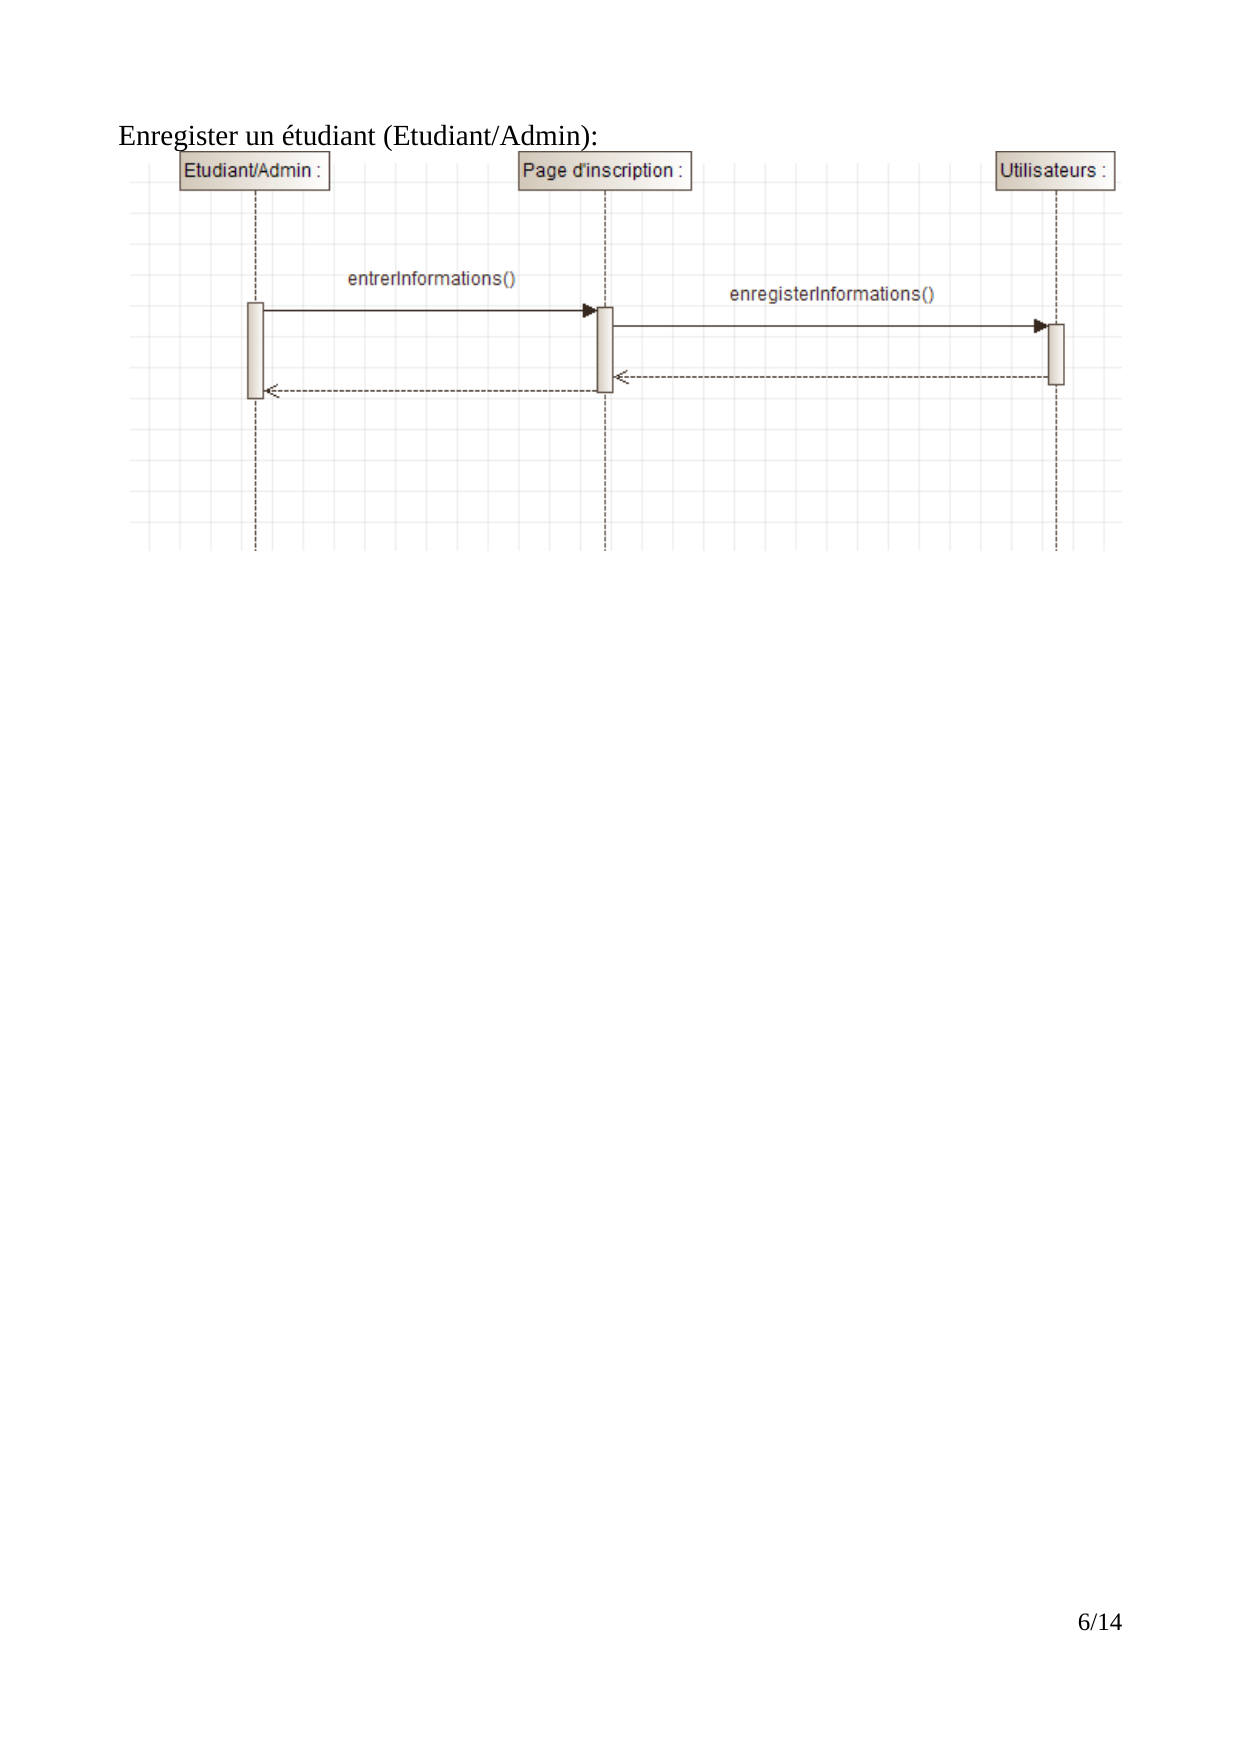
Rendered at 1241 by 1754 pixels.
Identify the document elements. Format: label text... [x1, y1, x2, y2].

picture [118, 151, 1122, 551]
text Enregister un étudiant (Etudiant/Admin): [118, 118, 1122, 151]
